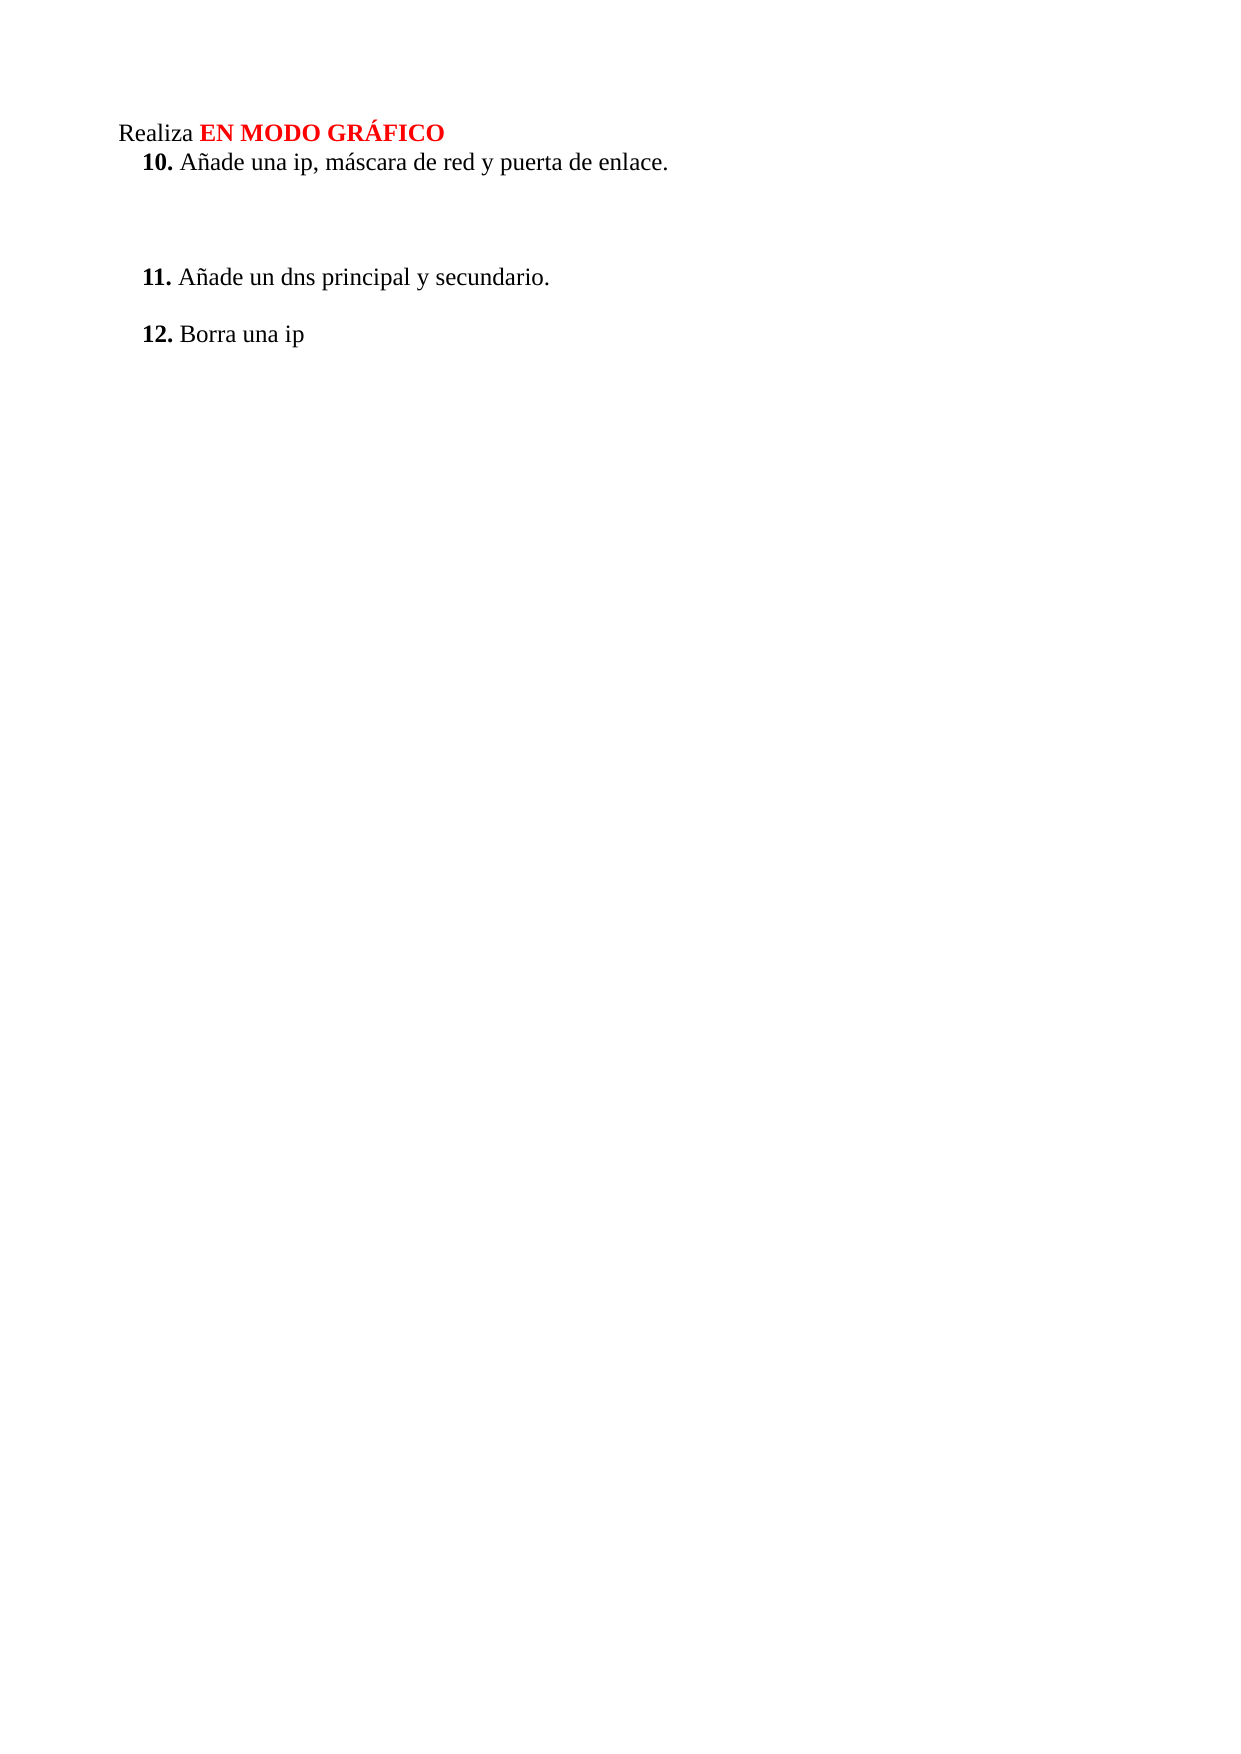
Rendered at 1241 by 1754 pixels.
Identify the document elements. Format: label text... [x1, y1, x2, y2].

list Borra una ip [142, 319, 1122, 348]
list Añade una ip, máscara de red y puerta de enlace. [142, 147, 1122, 176]
list Añade un dns principal y secundario. [142, 262, 1122, 291]
list Realiza EN MODO GRÁFICO [118, 118, 1122, 147]
